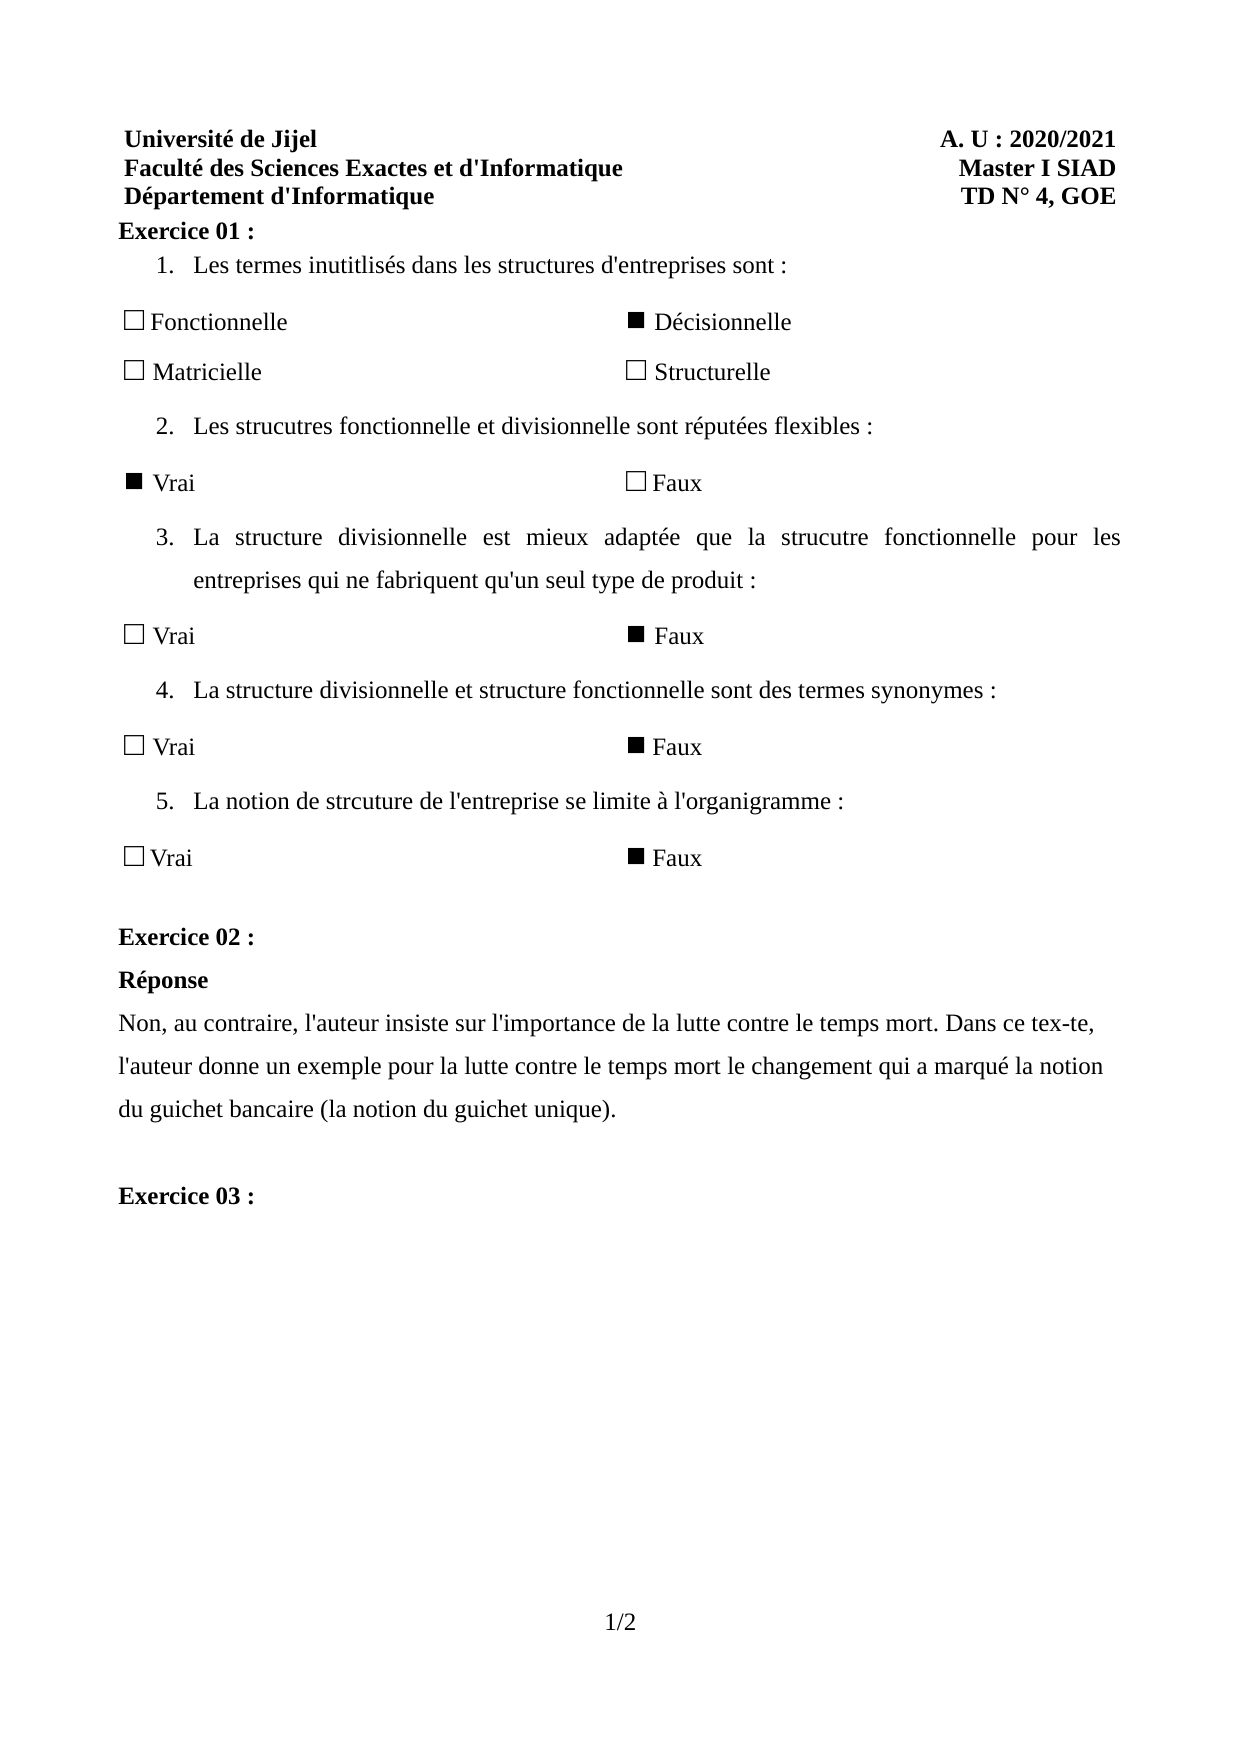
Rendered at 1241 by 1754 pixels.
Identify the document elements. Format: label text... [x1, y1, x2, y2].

table_header □ Vrai [118, 829, 620, 879]
text Exercice 03 : [118, 1181, 1122, 1209]
text Non, au contraire, l'auteur insiste sur l'importance de la lutte contre le temps mort. Dans ce tex-te, l'auteur donne un exemple pour la lutte contre le temps mort le changement qui a marqué la notion du guichet bancaire (la notion du guichet unique). [118, 1008, 1122, 1123]
table_header □ Vrai [118, 719, 620, 768]
text Exercice 01 : [118, 216, 1122, 244]
table_header □ Fonctionnelle [118, 294, 620, 343]
table_header ■ Vrai [118, 454, 620, 504]
table_cell □ Structurelle [620, 344, 1122, 393]
list La structure divisionnelle est mieux adaptée que la strucutre fonctionnelle pour les entreprises qui ne fabriquent qu'un seul type de produit : [156, 522, 1122, 593]
text Exercice 02 : [118, 922, 1122, 951]
table_header ■ Décisionnelle [620, 294, 1122, 343]
table_header Université de Jijel Faculté des Sciences Exactes et d'Informatique Département d'Informatique [118, 118, 765, 216]
table_header □ Faux [620, 454, 1122, 504]
list Les strucutres fonctionnelle et divisionnelle sont réputées flexibles : [156, 411, 1122, 440]
list Les termes inutitlisés dans les structures d'entreprises sont : [156, 251, 1122, 279]
table_header ■ Faux [620, 608, 1122, 658]
list La structure divisionnelle et structure fonctionnelle sont des termes synonymes : [156, 675, 1122, 704]
table_header ■ Faux [620, 719, 1122, 768]
table_header □ Vrai [118, 608, 620, 658]
table_header ■ Faux [620, 829, 1122, 879]
text Réponse [118, 965, 1122, 994]
table_header A. U : 2020/2021 Master I SIAD TD N° 4, GOE [765, 118, 1122, 216]
table_cell □ Matricielle [118, 344, 620, 393]
list La notion de strcuture de l'entreprise se limite à l'organigramme : [156, 786, 1122, 815]
